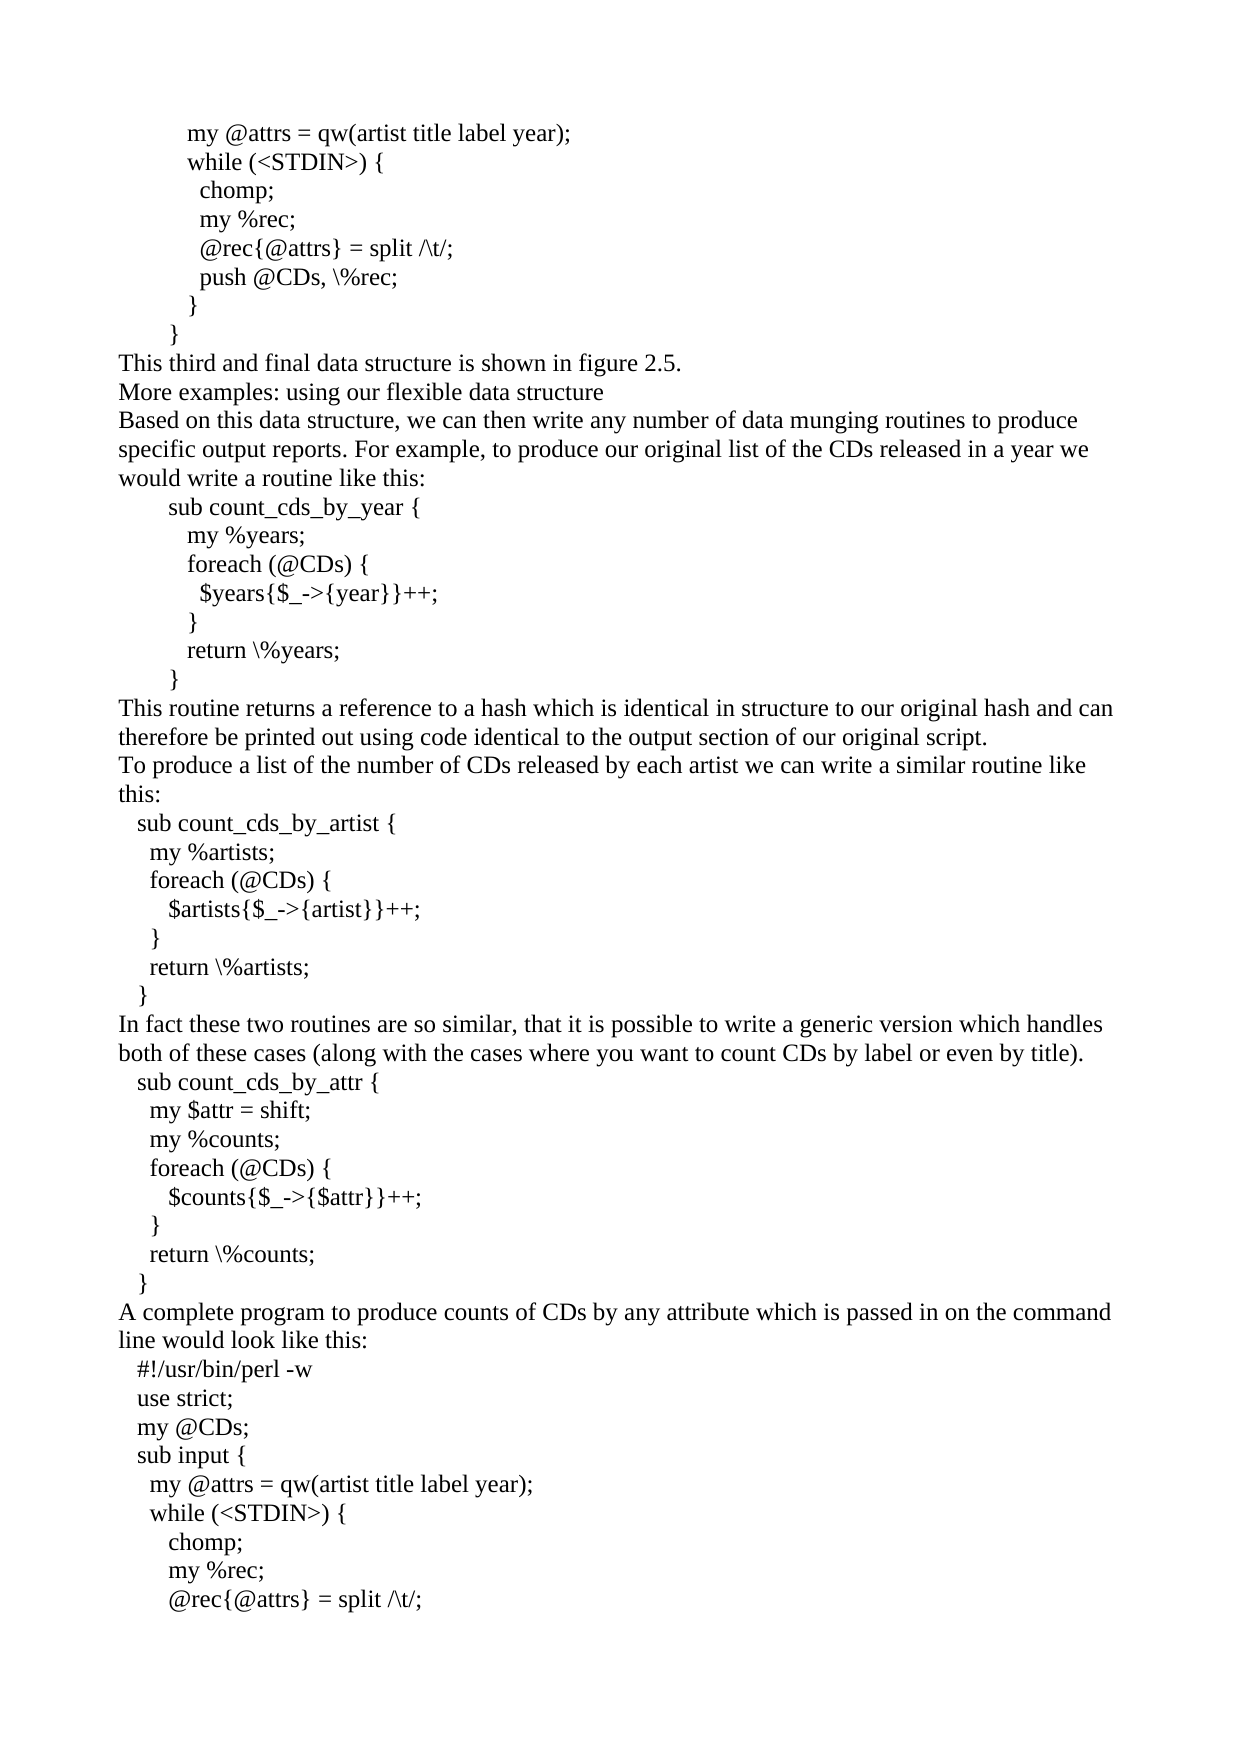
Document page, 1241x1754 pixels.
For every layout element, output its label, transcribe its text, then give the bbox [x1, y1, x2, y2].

text #!/usr/bin/perl -w [118, 1354, 1122, 1383]
text my $attr = shift; [118, 1096, 1122, 1124]
text } [118, 1268, 1122, 1297]
text $counts{$_->{$attr}}++; [118, 1182, 1122, 1211]
text } [118, 923, 1122, 952]
text } [118, 607, 1122, 636]
text } [118, 291, 1122, 319]
text To produce a list of the number of CDs released by each artist we can write a similar routine like this: [118, 751, 1122, 808]
text @rec{@attrs} = split /\t/; [118, 1584, 1122, 1613]
text while (<STDIN>) { [118, 147, 1122, 176]
text This third and final data structure is shown in figure 2.5. [118, 348, 1122, 377]
text $years{$_->{year}}++; [118, 578, 1122, 607]
text sub count_cds_by_year { [118, 492, 1122, 521]
text my %rec; [118, 1556, 1122, 1584]
text use strict; [118, 1383, 1122, 1412]
text my @CDs; [118, 1412, 1122, 1441]
text return \%years; [118, 636, 1122, 664]
text sub input { [118, 1441, 1122, 1469]
text my %counts; [118, 1124, 1122, 1153]
text return \%counts; [118, 1239, 1122, 1268]
text chomp; [118, 176, 1122, 204]
text In fact these two routines are so similar, that it is possible to write a generic version which handles both of these cases (along with the cases where you want to count CDs by label or even by title). [118, 1009, 1122, 1067]
text my @attrs = qw(artist title label year); [118, 118, 1122, 147]
text my %years; [118, 521, 1122, 549]
text my @attrs = qw(artist title label year); [118, 1469, 1122, 1498]
text A complete program to produce counts of CDs by any attribute which is passed in on the command line would look like this: [118, 1297, 1122, 1354]
text push @CDs, \%rec; [118, 262, 1122, 291]
text @rec{@attrs} = split /\t/; [118, 233, 1122, 262]
text foreach (@CDs) { [118, 549, 1122, 578]
text foreach (@CDs) { [118, 1153, 1122, 1182]
text $artists{$_->{artist}}++; [118, 894, 1122, 923]
text foreach (@CDs) { [118, 866, 1122, 894]
text This routine returns a reference to a hash which is identical in structure to our original hash and can therefore be printed out using code identical to the output section of our original script. [118, 693, 1122, 751]
text } [118, 1211, 1122, 1239]
text } [118, 664, 1122, 693]
text } [118, 981, 1122, 1009]
text chomp; [118, 1527, 1122, 1556]
text } [118, 319, 1122, 348]
text return \%artists; [118, 952, 1122, 981]
text while (<STDIN>) { [118, 1498, 1122, 1527]
text Based on this data structure, we can then write any number of data munging routines to produce specific output reports. For example, to produce our original list of the CDs released in a year we would write a routine like this: [118, 406, 1122, 492]
text More examples: using our flexible data structure [118, 377, 1122, 406]
text my %artists; [118, 837, 1122, 866]
text my %rec; [118, 204, 1122, 233]
text sub count_cds_by_artist { [118, 808, 1122, 837]
text sub count_cds_by_attr { [118, 1067, 1122, 1096]
